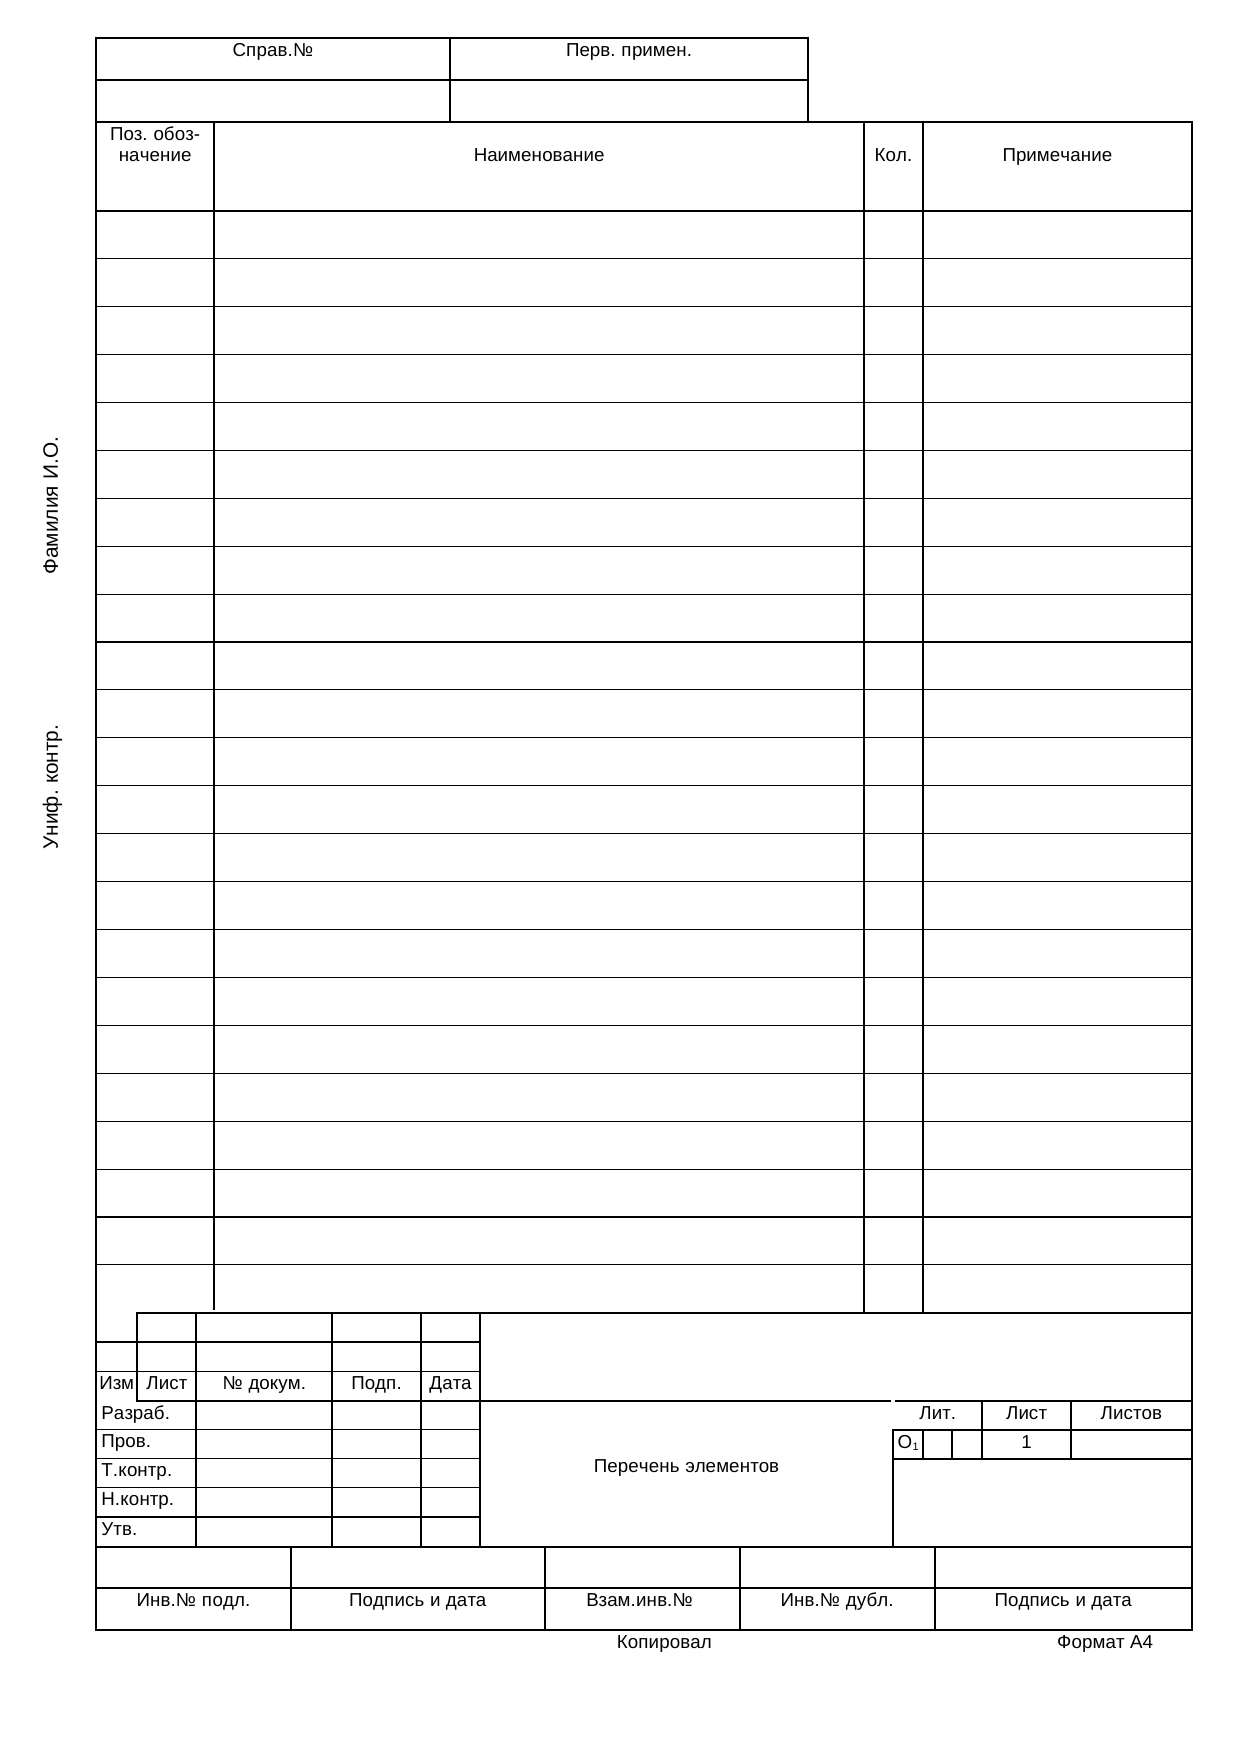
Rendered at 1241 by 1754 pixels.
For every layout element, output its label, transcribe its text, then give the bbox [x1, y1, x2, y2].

table_header [809, 37, 833, 79]
table_cell [197, 1343, 331, 1371]
table_cell [422, 1459, 479, 1487]
table_cell [333, 1488, 420, 1516]
table_cell [215, 1218, 863, 1264]
table_cell [924, 1122, 1191, 1168]
table_header Лит. [893, 1400, 981, 1429]
table_cell [865, 1218, 922, 1264]
table_cell [865, 212, 922, 258]
table_cell [1072, 1431, 1191, 1458]
table_cell [865, 786, 922, 833]
table_cell Примечание [924, 123, 1191, 210]
table_header [138, 1314, 195, 1341]
table_header [197, 1402, 331, 1429]
table_cell [924, 547, 1191, 593]
table_cell [97, 1170, 213, 1216]
table_cell [215, 212, 863, 258]
table_cell [97, 882, 213, 929]
table_cell [97, 595, 213, 641]
table_cell [924, 643, 1191, 689]
table_cell О1 [894, 1431, 922, 1458]
table_cell [924, 1218, 1191, 1264]
table_cell [924, 259, 1191, 306]
table_cell [924, 786, 1191, 833]
table_cell [865, 1074, 922, 1121]
table_cell [215, 403, 863, 450]
table_cell [97, 1218, 213, 1264]
table_cell [215, 690, 863, 737]
table_cell [865, 643, 922, 689]
table_cell [97, 403, 213, 450]
table_cell Подп. [333, 1372, 420, 1400]
table_cell [215, 1074, 863, 1121]
table_header [333, 1314, 420, 1341]
table_cell [865, 834, 922, 881]
table_cell [215, 1170, 863, 1216]
table_cell Поз. обоз-начение [97, 123, 213, 210]
table_cell [97, 978, 213, 1025]
table_cell [215, 307, 863, 354]
table_cell [215, 643, 863, 689]
table_cell [422, 1518, 479, 1546]
table_cell [197, 1459, 331, 1487]
table_cell [215, 930, 863, 977]
table_cell [333, 1430, 420, 1458]
table_cell [741, 1548, 934, 1587]
table_header [422, 1402, 479, 1429]
table_cell [924, 978, 1191, 1025]
table_header Листов [1072, 1402, 1191, 1429]
table_cell [97, 307, 213, 354]
table_cell [924, 1431, 951, 1458]
table_cell [97, 834, 213, 881]
table_cell Подпись и дата [936, 1589, 1191, 1629]
table_cell Дата [422, 1372, 479, 1400]
table_cell [97, 499, 213, 546]
table_cell [197, 1518, 331, 1546]
table_cell [215, 355, 863, 402]
table_cell [865, 1170, 922, 1216]
table_cell [97, 355, 213, 402]
table_cell Взам.инв.№ [546, 1589, 739, 1629]
table_cell [97, 643, 213, 689]
table_cell [333, 1459, 420, 1487]
table_cell [197, 1430, 331, 1458]
table_cell [97, 1265, 214, 1312]
table_cell Н.контр. [97, 1488, 195, 1516]
table_header [197, 1314, 331, 1341]
table_cell [215, 547, 863, 593]
table_cell Инв.№ дубл. [741, 1589, 934, 1629]
table_cell [865, 1265, 922, 1312]
table_cell [865, 690, 922, 737]
table_cell [215, 1026, 863, 1073]
table_cell [481, 1314, 1191, 1400]
table_cell [865, 259, 922, 306]
table_cell [97, 1122, 213, 1168]
table_header [97, 1312, 136, 1341]
table_cell Лист [138, 1372, 195, 1400]
table_cell [333, 1343, 420, 1371]
table_cell [953, 1431, 981, 1458]
table_cell [894, 1460, 1191, 1546]
table_cell [214, 1265, 863, 1312]
table_cell [215, 834, 863, 881]
table_cell № докум. [197, 1372, 331, 1400]
table_cell [924, 212, 1191, 258]
table_header Лист [983, 1402, 1070, 1429]
table_cell [924, 834, 1191, 881]
table_cell [215, 451, 863, 498]
table_cell [215, 499, 863, 546]
table_cell [865, 499, 922, 546]
table_header [333, 1402, 420, 1429]
table_cell [215, 738, 863, 785]
table_cell Изм [97, 1372, 136, 1400]
table_cell [865, 547, 922, 593]
table_cell [924, 1026, 1191, 1073]
table_cell [97, 212, 213, 258]
table_cell [924, 355, 1191, 402]
table_header Справ.№ [97, 39, 449, 79]
table_cell [924, 499, 1191, 546]
table_cell [865, 595, 922, 641]
table_cell [422, 1343, 479, 1371]
table_cell [215, 978, 863, 1025]
table_cell [215, 882, 863, 929]
table_cell [422, 1430, 479, 1458]
table_cell Наименование [215, 123, 863, 210]
table_cell [97, 1343, 136, 1371]
table_cell [97, 1548, 290, 1587]
table_cell [97, 930, 213, 977]
table_cell [924, 451, 1191, 498]
table_cell Пров. [97, 1430, 195, 1458]
table_cell [865, 930, 922, 977]
table_cell 1 [983, 1431, 1070, 1458]
table_cell [865, 451, 922, 498]
table_cell [215, 259, 863, 306]
table_cell [97, 786, 213, 833]
table_cell [936, 1548, 1191, 1587]
table_cell [924, 882, 1191, 929]
table_cell Копировал Формат А4 [96, 1631, 1192, 1671]
table_cell [197, 1488, 331, 1516]
table_cell [97, 738, 213, 785]
table_cell [97, 81, 449, 121]
table_cell Перечень элементов [481, 1400, 893, 1546]
table_cell [451, 81, 807, 121]
table_cell [215, 1122, 863, 1168]
table_cell [924, 595, 1191, 641]
table_cell [809, 79, 1192, 121]
table_cell [138, 1343, 195, 1371]
table_cell [292, 1548, 544, 1587]
table_header Разраб. [97, 1400, 195, 1429]
table_header Перв. примен. [451, 39, 807, 79]
table_cell [865, 978, 922, 1025]
table_cell Инв.№ подл. [97, 1589, 290, 1629]
table_header [422, 1314, 479, 1341]
table_cell [215, 786, 863, 833]
table_cell [422, 1488, 479, 1516]
table_cell [215, 595, 863, 641]
table_cell [865, 1026, 922, 1073]
table_cell [97, 451, 213, 498]
table_cell [865, 882, 922, 929]
table_cell [924, 738, 1191, 785]
table_cell [924, 930, 1191, 977]
table_cell Кол. [865, 123, 922, 210]
table_cell [924, 1265, 1191, 1312]
table_cell [97, 1026, 213, 1073]
table_cell Подпись и дата [292, 1589, 544, 1629]
table_cell [865, 1122, 922, 1168]
table_cell [865, 355, 922, 402]
table_cell [865, 307, 922, 354]
table_cell [924, 403, 1191, 450]
table_cell [97, 259, 213, 306]
table_cell [865, 738, 922, 785]
table_cell [924, 307, 1191, 354]
table_cell Т.контр. [97, 1459, 195, 1487]
table_cell [333, 1518, 420, 1546]
table_cell Утв. [97, 1518, 195, 1546]
table_cell [546, 1548, 739, 1587]
table_cell [924, 1074, 1191, 1121]
table_cell [924, 690, 1191, 737]
table_cell [97, 690, 213, 737]
table_cell [865, 403, 922, 450]
table_cell [924, 1170, 1191, 1216]
table_cell [97, 1074, 213, 1121]
table_cell [97, 547, 213, 593]
